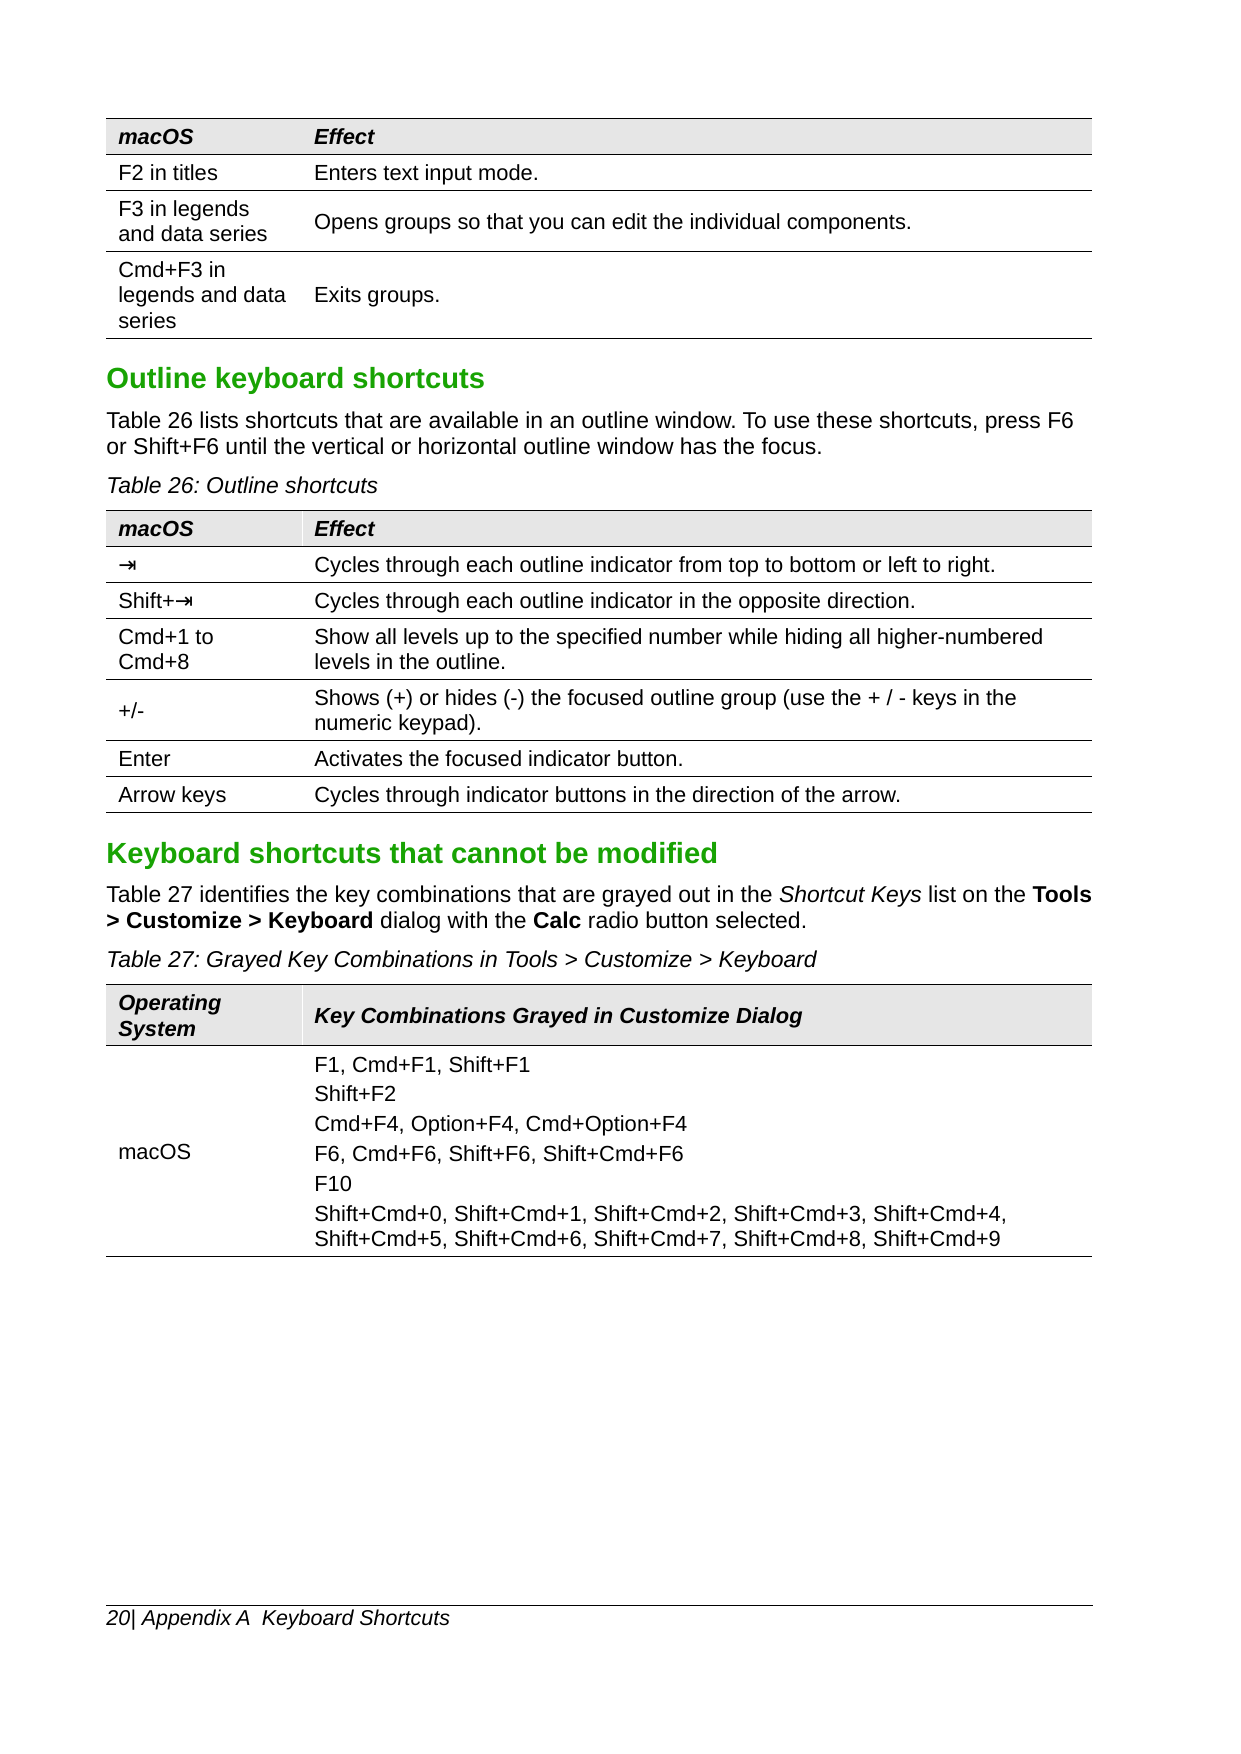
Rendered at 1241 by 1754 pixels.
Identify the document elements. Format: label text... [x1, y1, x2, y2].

text Table 27 identifies the key combinations that are grayed out in the Shortcut Keys list on the Tools > Customize > Keyboard dialog with the Calc radio button selected. [106, 881, 1093, 934]
table_cell F2 in titles [106, 155, 302, 190]
text Table 27: Grayed Key Combinations in Tools > Customize > Keyboard [106, 946, 1093, 972]
table_cell Cycles through each outline indicator in the opposite direction. [303, 583, 1092, 618]
table_cell Shows (+) or hides (-) the focused outline group (use the + / - keys in the numeric keypad). [303, 680, 1092, 740]
table_cell Cycles through each outline indicator from top to bottom or left to right. [303, 547, 1092, 582]
table_cell Cycles through indicator buttons in the direction of the arrow. [303, 777, 1092, 812]
table_header Effect [303, 511, 1092, 546]
table_cell Show all levels up to the specified number while hiding all higher-numbered levels in the outline. [303, 619, 1092, 679]
table_cell Enters text input mode. [302, 155, 1092, 190]
table_cell Cmd+1 to Cmd+8 [106, 619, 302, 679]
table_cell macOS [106, 1046, 302, 1256]
table_header macOS [106, 119, 302, 154]
subtitle Outline keyboard shortcuts [106, 361, 1093, 395]
table_cell Exits groups. [302, 252, 1092, 337]
table_header Effect [302, 119, 1092, 154]
table_header Key Combinations Grayed in Customize Dialog [303, 985, 1092, 1045]
text Table 26: Outline shortcuts [106, 472, 1093, 498]
table_cell +/- [106, 680, 302, 740]
table_cell Cmd+F3 in legends and data series [106, 252, 302, 337]
table_cell ⇥ [106, 547, 302, 582]
table_cell F3 in legends and data series [106, 191, 302, 251]
table_cell F1, Cmd+F1, Shift+F1 Shift+F2 Cmd+F4, Option+F4, Cmd+Option+F4 F6, Cmd+F6, Shift+F6, Shift+Cmd+F6 F10 Shift+Cmd+0, Shift+Cmd+1, Shift+Cmd+2, Shift+Cmd+3, Shift+Cmd+4, Shift+Cmd+5, Shift+Cmd+6, Shift+Cmd+7, Shift+Cmd+8, Shift+Cmd+9 [303, 1046, 1092, 1256]
table_cell Activates the focused indicator button. [303, 741, 1092, 776]
table_cell Arrow keys [106, 777, 302, 812]
table_header Operating System [106, 985, 302, 1045]
subtitle Keyboard shortcuts that cannot be modified [106, 836, 1093, 869]
table_cell Enter [106, 741, 302, 776]
text Table 26 lists shortcuts that are available in an outline window. To use these shortcuts, press F6 or Shift+F6 until the vertical or horizontal outline window has the focus. [106, 407, 1093, 459]
table_cell Shift+⇥ [106, 583, 302, 618]
table_cell Opens groups so that you can edit the individual components. [302, 191, 1092, 251]
table_header macOS [106, 511, 302, 546]
